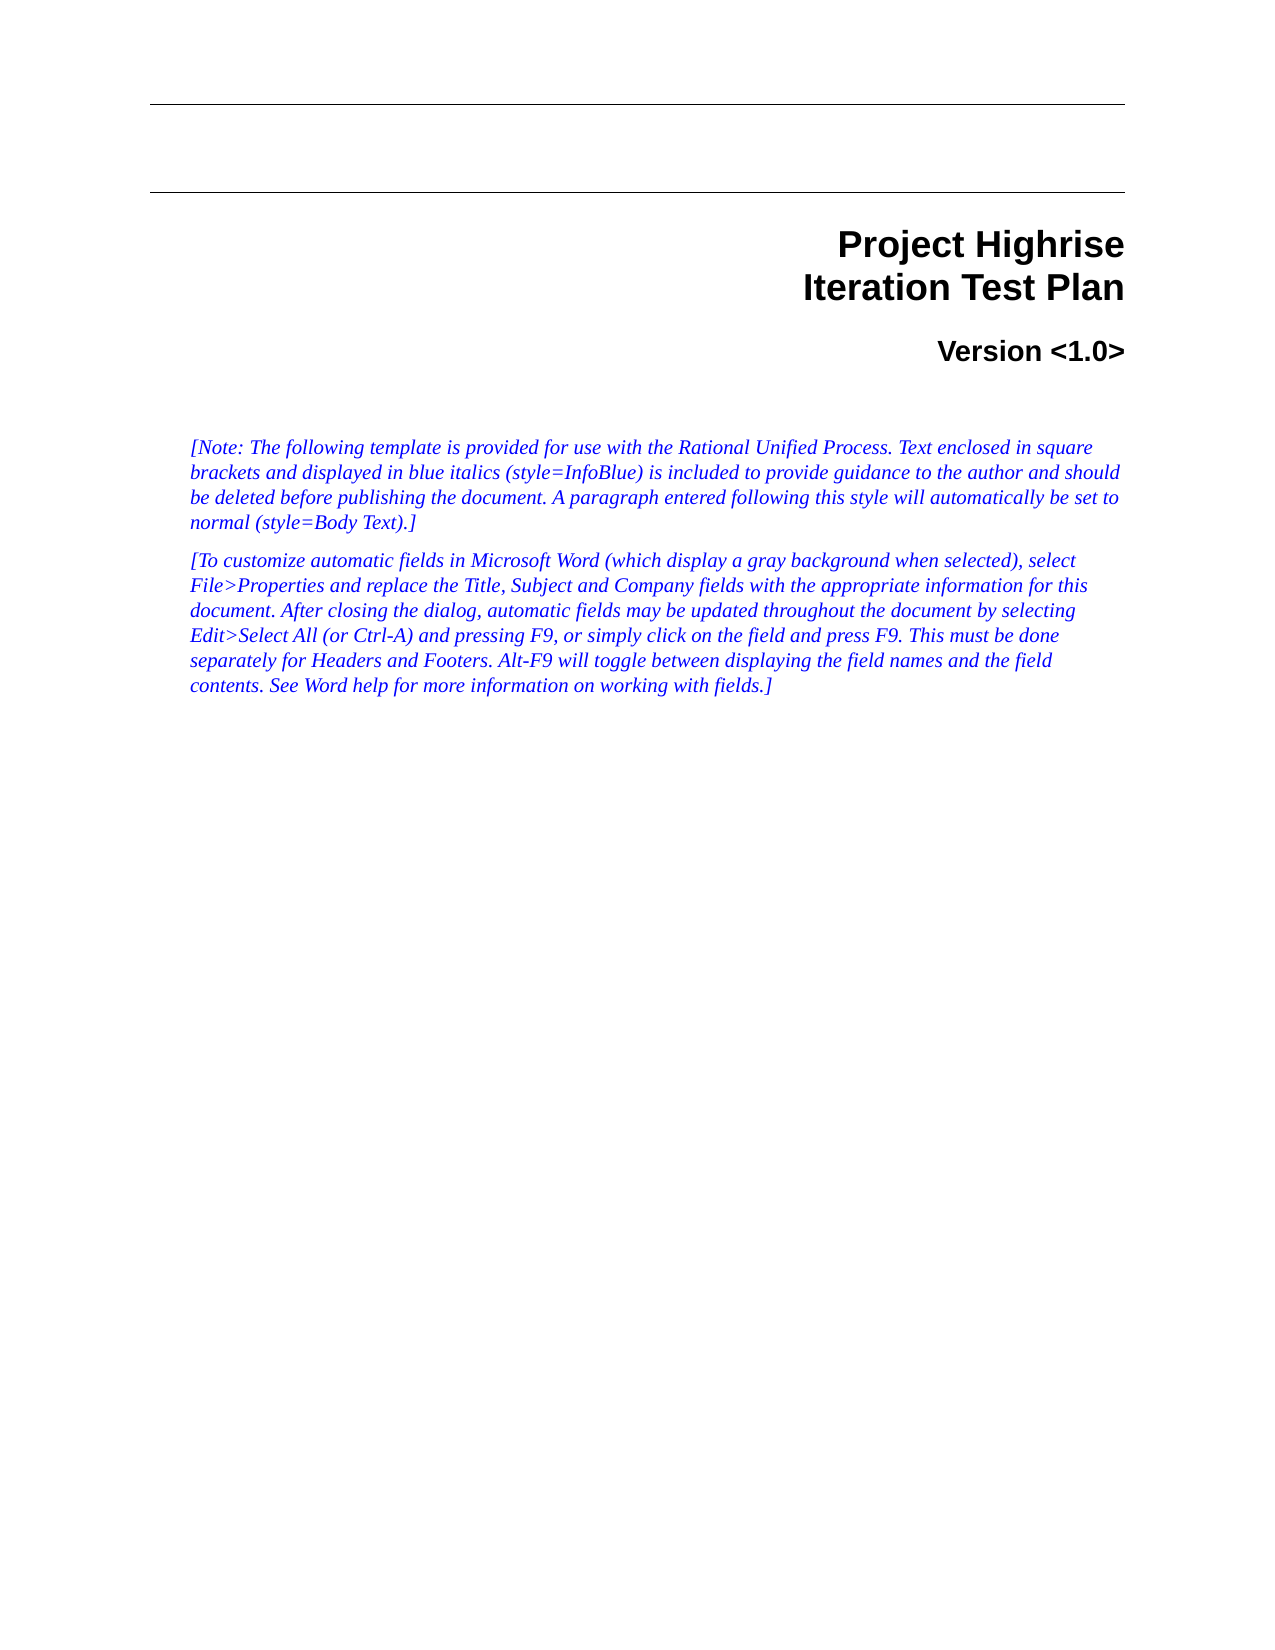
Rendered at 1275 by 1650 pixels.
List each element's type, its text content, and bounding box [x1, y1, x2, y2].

text Project Highrise [150, 222, 1125, 265]
subtitle Version <1.0> [150, 333, 1125, 367]
text [Note: The following template is provided for use with the Rational Unified Process. Text enclosed in square brackets and displayed in blue italics (style=InfoBlue) is included to provide guidance to the author and should be deleted before publishing the document. A paragraph entered following this style will automatically be set to normal (style=Body Text).] [190, 434, 1125, 534]
subtitle Iteration Test Plan [150, 265, 1125, 308]
text [To customize automatic fields in Microsoft Word (which display a gray background when selected), select File>Properties and replace the Title, Subject and Company fields with the appropriate information for this document. After closing the dialog, automatic fields may be updated throughout the document by selecting Edit>Select All (or Ctrl-A) and pressing F9, or simply click on the field and press F9. This must be done separately for Headers and Footers. Alt-F9 will toggle between displaying the field names and the field contents. See Word help for more information on working with fields.] [190, 547, 1125, 697]
